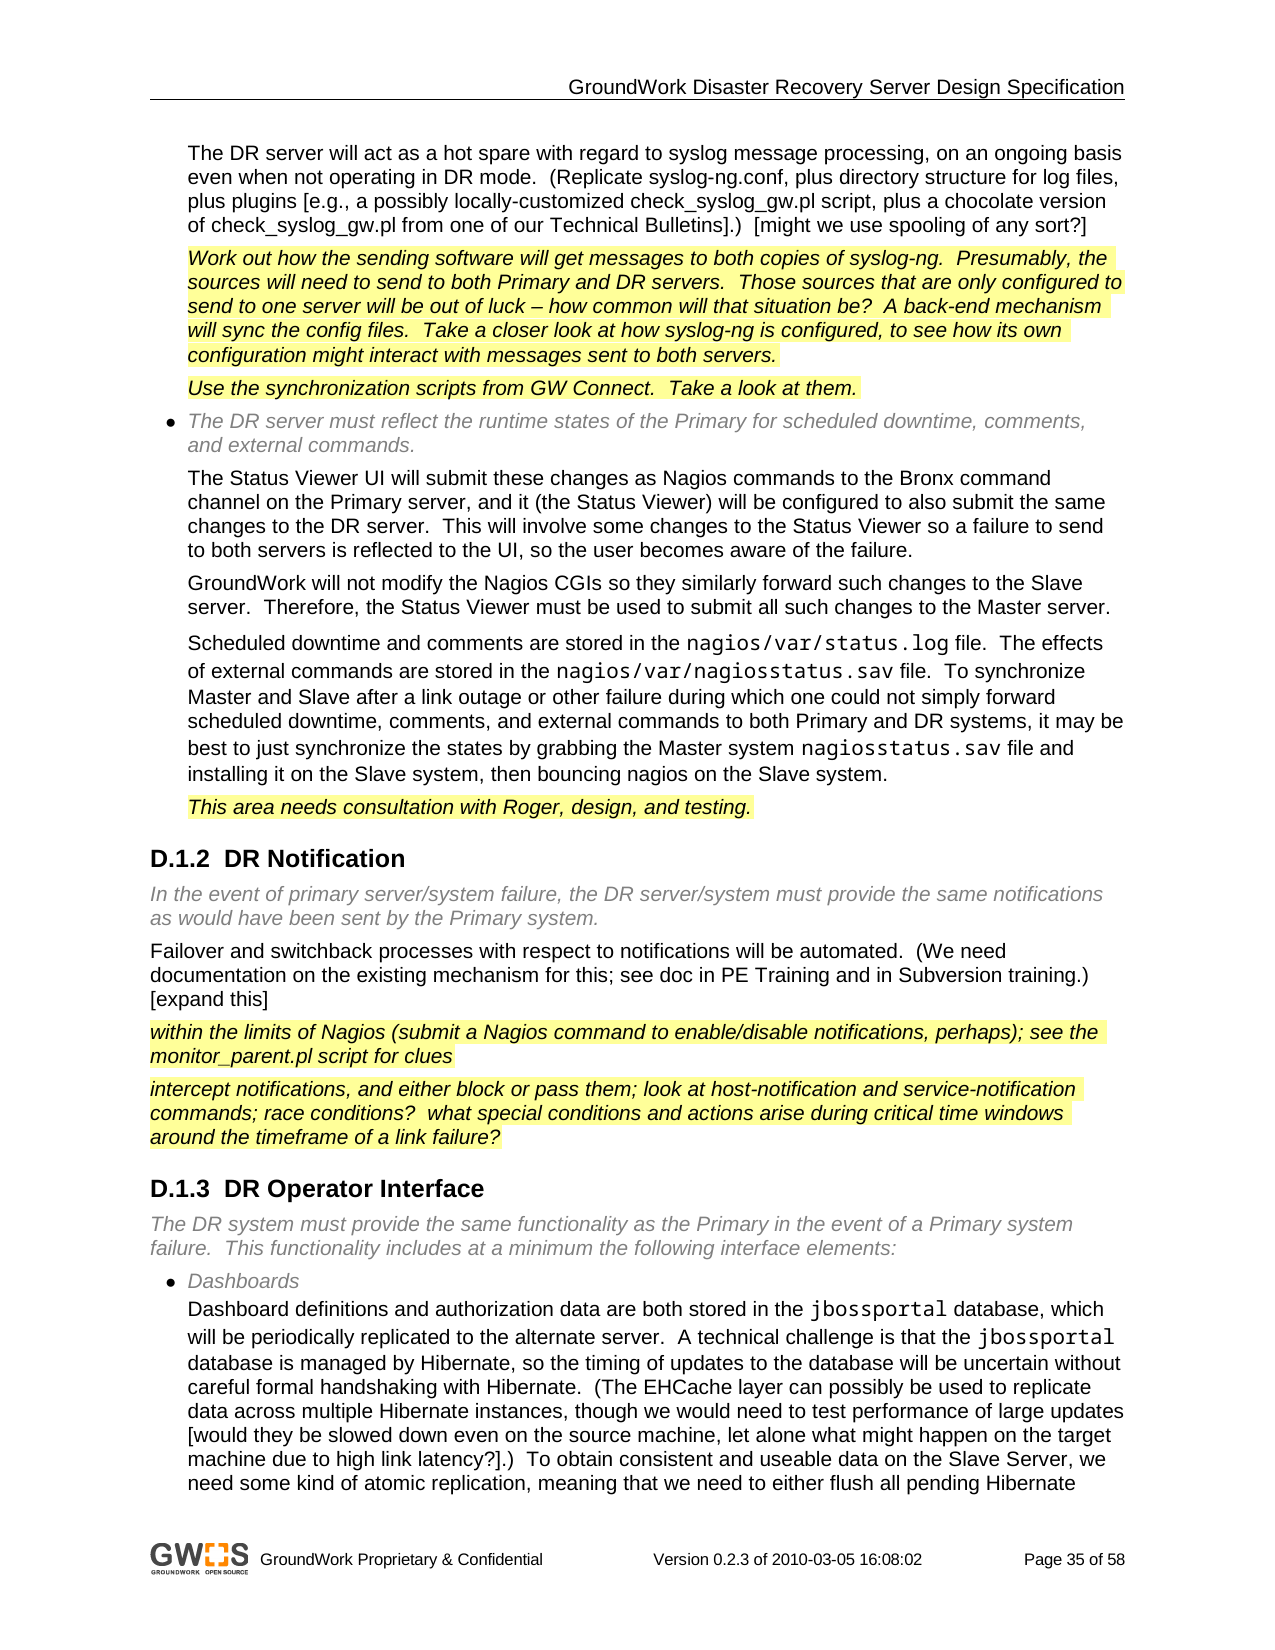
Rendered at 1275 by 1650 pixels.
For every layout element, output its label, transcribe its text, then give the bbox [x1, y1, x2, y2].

subtitle DR Operator Interface [150, 1174, 1125, 1203]
text The Status Viewer UI will submit these changes as Nagios commands to the Bronx command channel on the Primary server, and it (the Status Viewer) will be configured to also submit the same changes to the DR server. This will involve some changes to the Status Viewer so a failure to send to both servers is reflected to the UI, so the user becomes aware of the failure. [187, 466, 1125, 562]
text GroundWork will not modify the Nagios CGIs so they similarly forward such changes to the Slave server. Therefore, the Status Viewer must be used to submit all such changes to the Master server. [187, 571, 1125, 619]
list The DR server must reflect the runtime states of the Primary for scheduled downtime, comments, and external commands. [165, 408, 1125, 457]
text Scheduled downtime and comments are stored in the nagios/var/status.log file. The effects of external commands are stored in the nagios/var/nagiosstatus.sav file. To synchronize Master and Slave after a link outage or other failure during which one could not simply forward scheduled downtime, comments, and external commands to both Primary and DR systems, it may be best to just synchronize the states by grabbing the Master system nagiosstatus.sav file and installing it on the Slave system, then bouncing nagios on the Slave system. [187, 628, 1125, 786]
subtitle DR Notification [150, 844, 1125, 873]
text Work out how the sending software will get messages to both copies of syslog-ng. Presumably, the sources will need to send to both Primary and DR servers. Those sources that are only configured to send to one server will be out of luck – how common will that situation be? A back-end mechanism will sync the config files. Take a closer look at how syslog-ng is configured, to see how its own configuration might interact with messages sent to both servers. [187, 294, 1125, 367]
text Use the synchronization scripts from GW Connect. Take a look at them. [861, 376, 1125, 399]
text In the event of primary server/system failure, the DR server/system must provide the same notifications as would have been sent by the Primary system. [150, 882, 1125, 930]
list Dashboards [165, 1269, 1125, 1293]
text intercept notifications, and either block or pass them; look at host-notification and service-notification commands; race conditions? what special conditions and actions arise during critical time windows around the timeframe of a link failure? [502, 1077, 1125, 1149]
text The DR server will act as a hot spare with regard to syslog message processing, on an ongoing basis even when not operating in DR mode. (Replicate syslog-ng.conf, plus directory structure for log files, plus plugins [e.g., a possibly locally-customized check_syslog_gw.pl script, plus a chocolate version of check_syslog_gw.pl from one of our Technical Bulletins].) [might we use spooling of any sort?] [187, 141, 1125, 237]
text Dashboard definitions and authorization data are both stored in the jbossportal database, which will be periodically replicated to the alternate server. A technical challenge is that the jbossportal database is managed by Hibernate, so the timing of updates to the database will be uncertain without careful formal handshaking with Hibernate. (The EHCache layer can possibly be used to replicate data across multiple Hibernate instances, though we would need to test performance of large updates [would they be slowed down even on the source machine, let alone what might happen on the target machine due to high link latency?].) To obtain consistent and useable data on the Slave Server, we need some kind of atomic replication, meaning that we need to either flush all pending Hibernate [187, 1293, 1125, 1495]
picture [150, 1543, 248, 1575]
text The DR system must provide the same functionality as the Primary in the event of a Primary system failure. This functionality includes at a minimum the following interface elements: [150, 1212, 1125, 1260]
text Failover and switchback processes with respect to notifications will be automated. (We need documentation on the existing mechanism for this; see doc in PE Training and in Subversion training.) [expand this] [150, 939, 1125, 1011]
text within the limits of Nagios (submit a Nagios command to enable/disable notifications, perhaps); see the monitor_parent.pl script for clues [455, 1020, 1125, 1068]
text This area needs consultation with Roger, design, and testing. [754, 795, 1125, 819]
